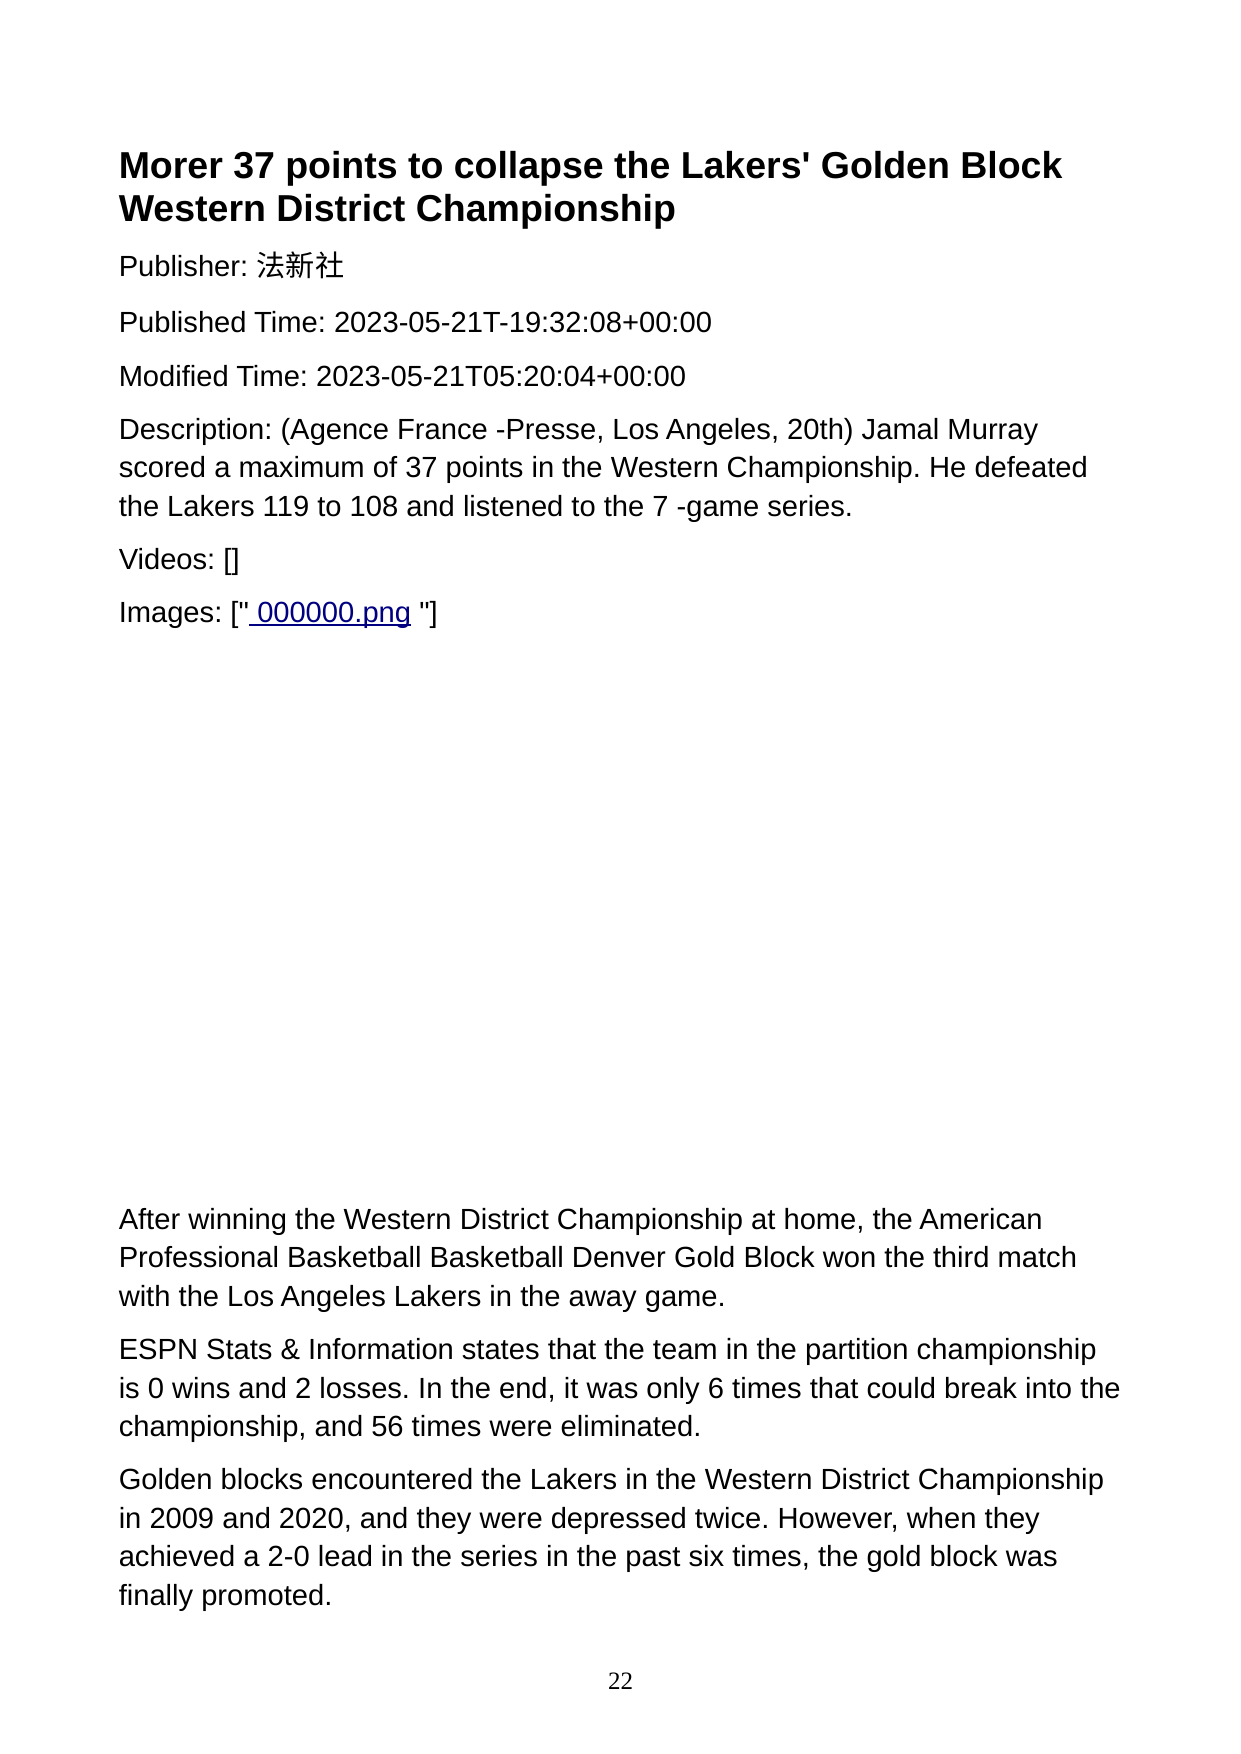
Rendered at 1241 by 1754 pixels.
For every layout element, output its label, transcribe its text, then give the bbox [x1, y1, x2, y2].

text Videos: [] [118, 542, 1122, 575]
text Published Time: 2023-05-21T-19:32:08+00:00 [118, 305, 1122, 339]
text Modified Time: 2023-05-21T05:20:04+00:00 [118, 358, 1122, 392]
text Publisher: 法新社 [118, 242, 1122, 284]
text ESPN Stats & Information states that the team in the partition championship is 0 wins and 2 losses. In the end, it was only 6 times that could break into the championship, and 56 times were eliminated. [118, 1332, 1122, 1443]
subtitle Morer 37 points to collapse the Lakers' Golden Block Western District Championship [118, 143, 1122, 230]
text Golden blocks encountered the Lakers in the Western District Championship in 2009 and 2020, and they were depressed twice. However, when they achieved a 2-0 lead in the series in the past six times, the gold block was finally promoted. [118, 1462, 1122, 1612]
text Images: [" 000000.png "] [118, 595, 1122, 628]
text Description: (Agence France -Presse, Los Angeles, 20th) Jamal Murray scored a maximum of 37 points in the Western Championship. He defeated the Lakers 119 to 108 and listened to the 7 -game series. [118, 412, 1122, 522]
text After winning the Western District Championship at home, the American Professional Basketball Basketball Denver Gold Block won the third match with the Los Angeles Lakers in the away game. [118, 648, 1122, 1313]
